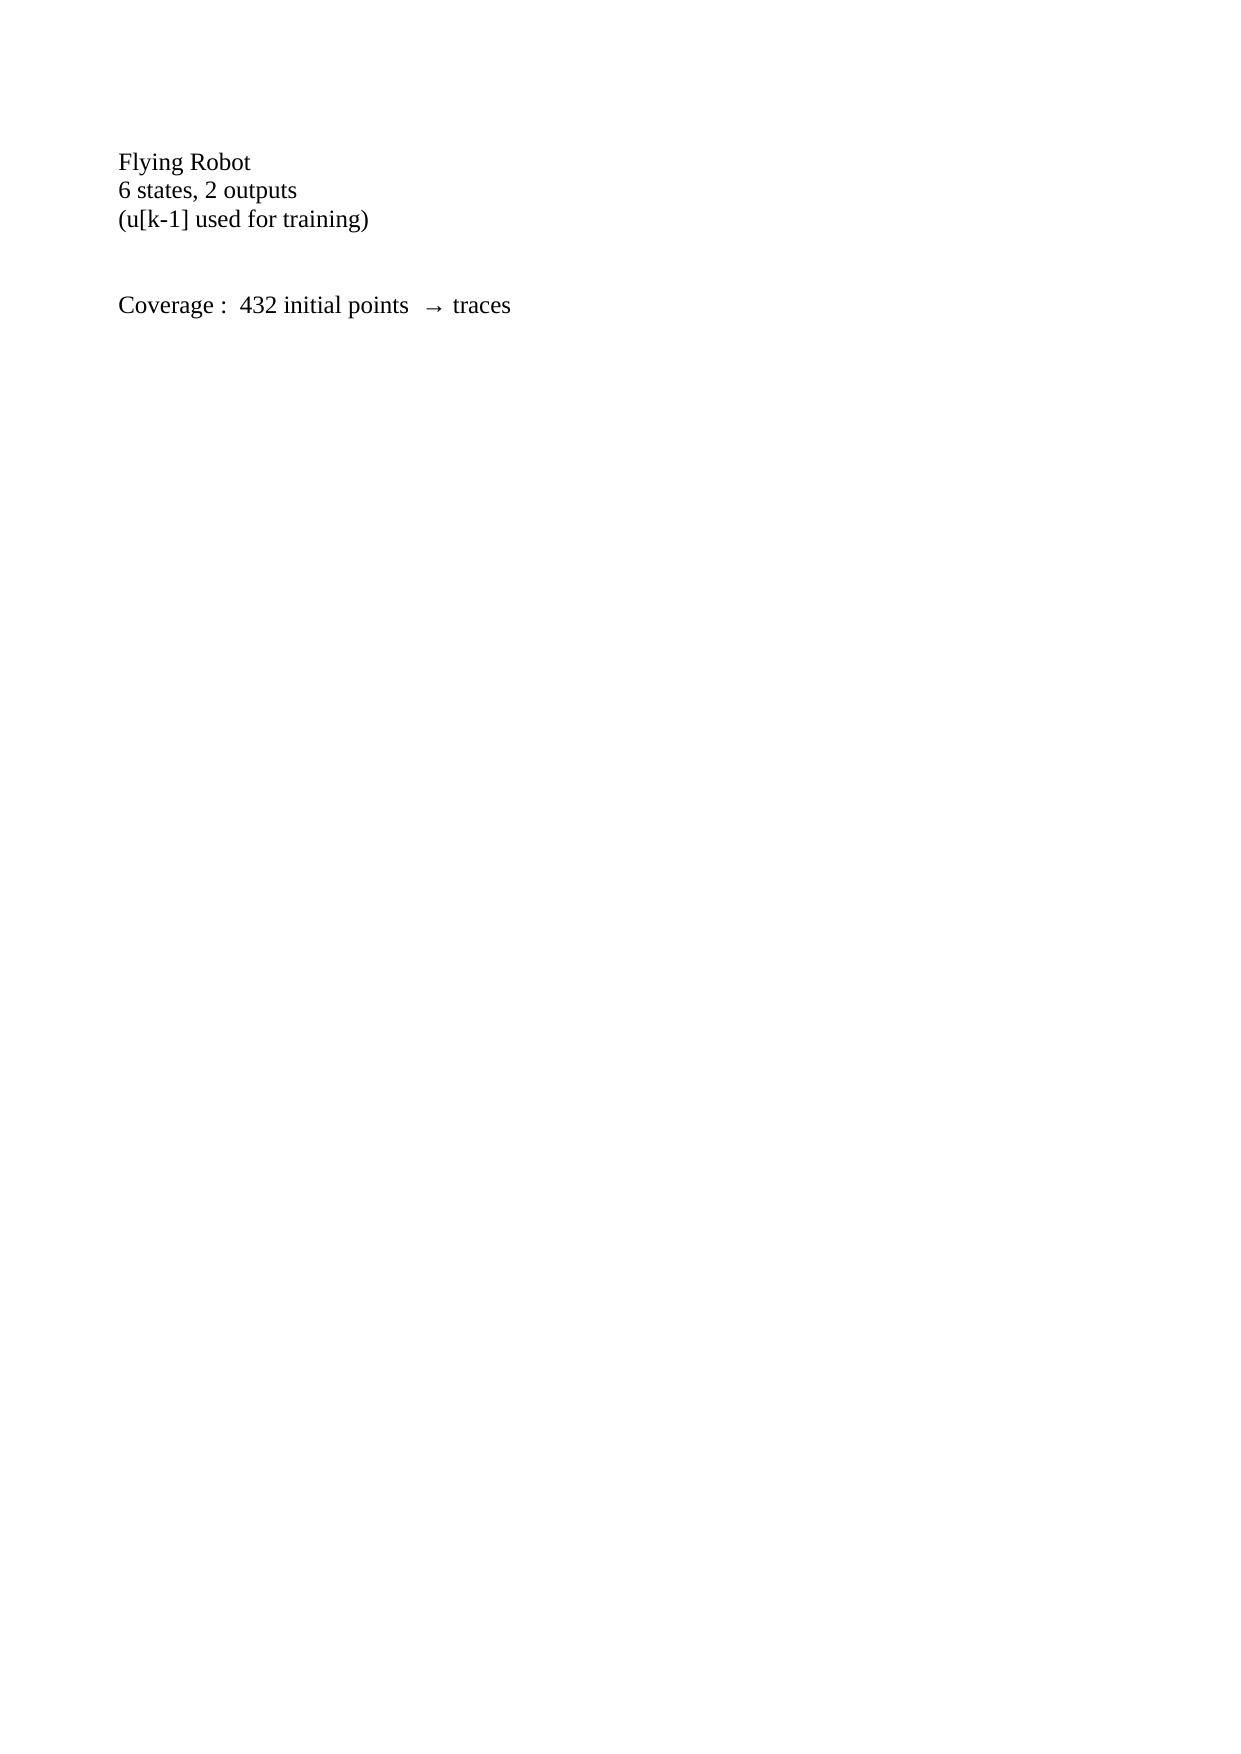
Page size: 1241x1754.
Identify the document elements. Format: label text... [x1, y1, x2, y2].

text 6 states, 2 outputs [118, 176, 1122, 204]
text Flying Robot [118, 147, 1122, 176]
text Coverage : 432 initial points → traces [118, 291, 1122, 319]
text (u[k-1] used for training) [118, 204, 1122, 233]
